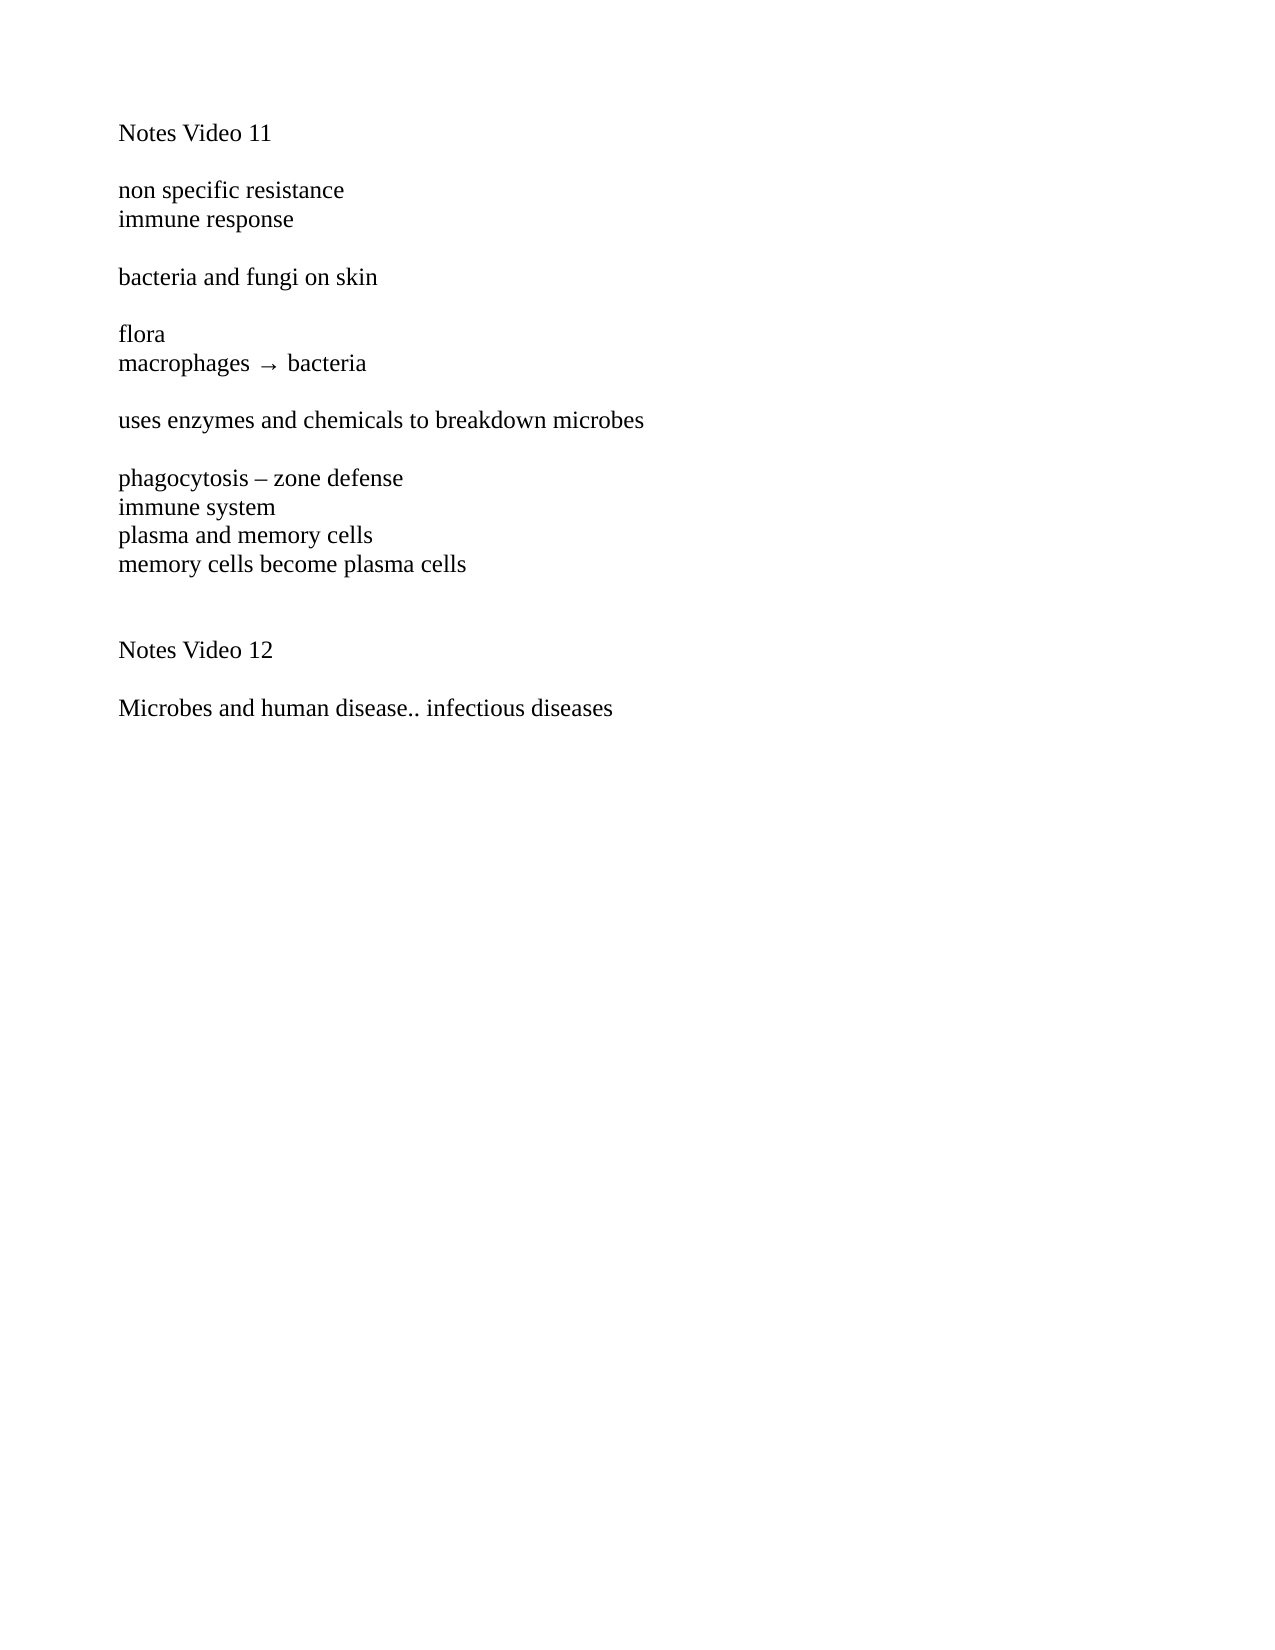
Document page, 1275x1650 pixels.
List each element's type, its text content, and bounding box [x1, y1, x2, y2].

text Notes Video 12 [118, 636, 1157, 664]
text memory cells become plasma cells [118, 549, 1157, 578]
text flora [118, 319, 1157, 348]
text Notes Video 11 [118, 118, 1157, 147]
text uses enzymes and chemicals to breakdown microbes [118, 377, 1157, 434]
text phagocytosis – zone defense [118, 463, 1157, 492]
text immune response [118, 204, 1157, 233]
text plasma and memory cells [118, 521, 1157, 549]
text immune system [118, 492, 1157, 521]
text macrophages → bacteria [118, 348, 1157, 377]
text bacteria and fungi on skin [118, 262, 1157, 291]
text non specific resistance [118, 176, 1157, 204]
text Microbes and human disease.. infectious diseases [118, 693, 1157, 722]
